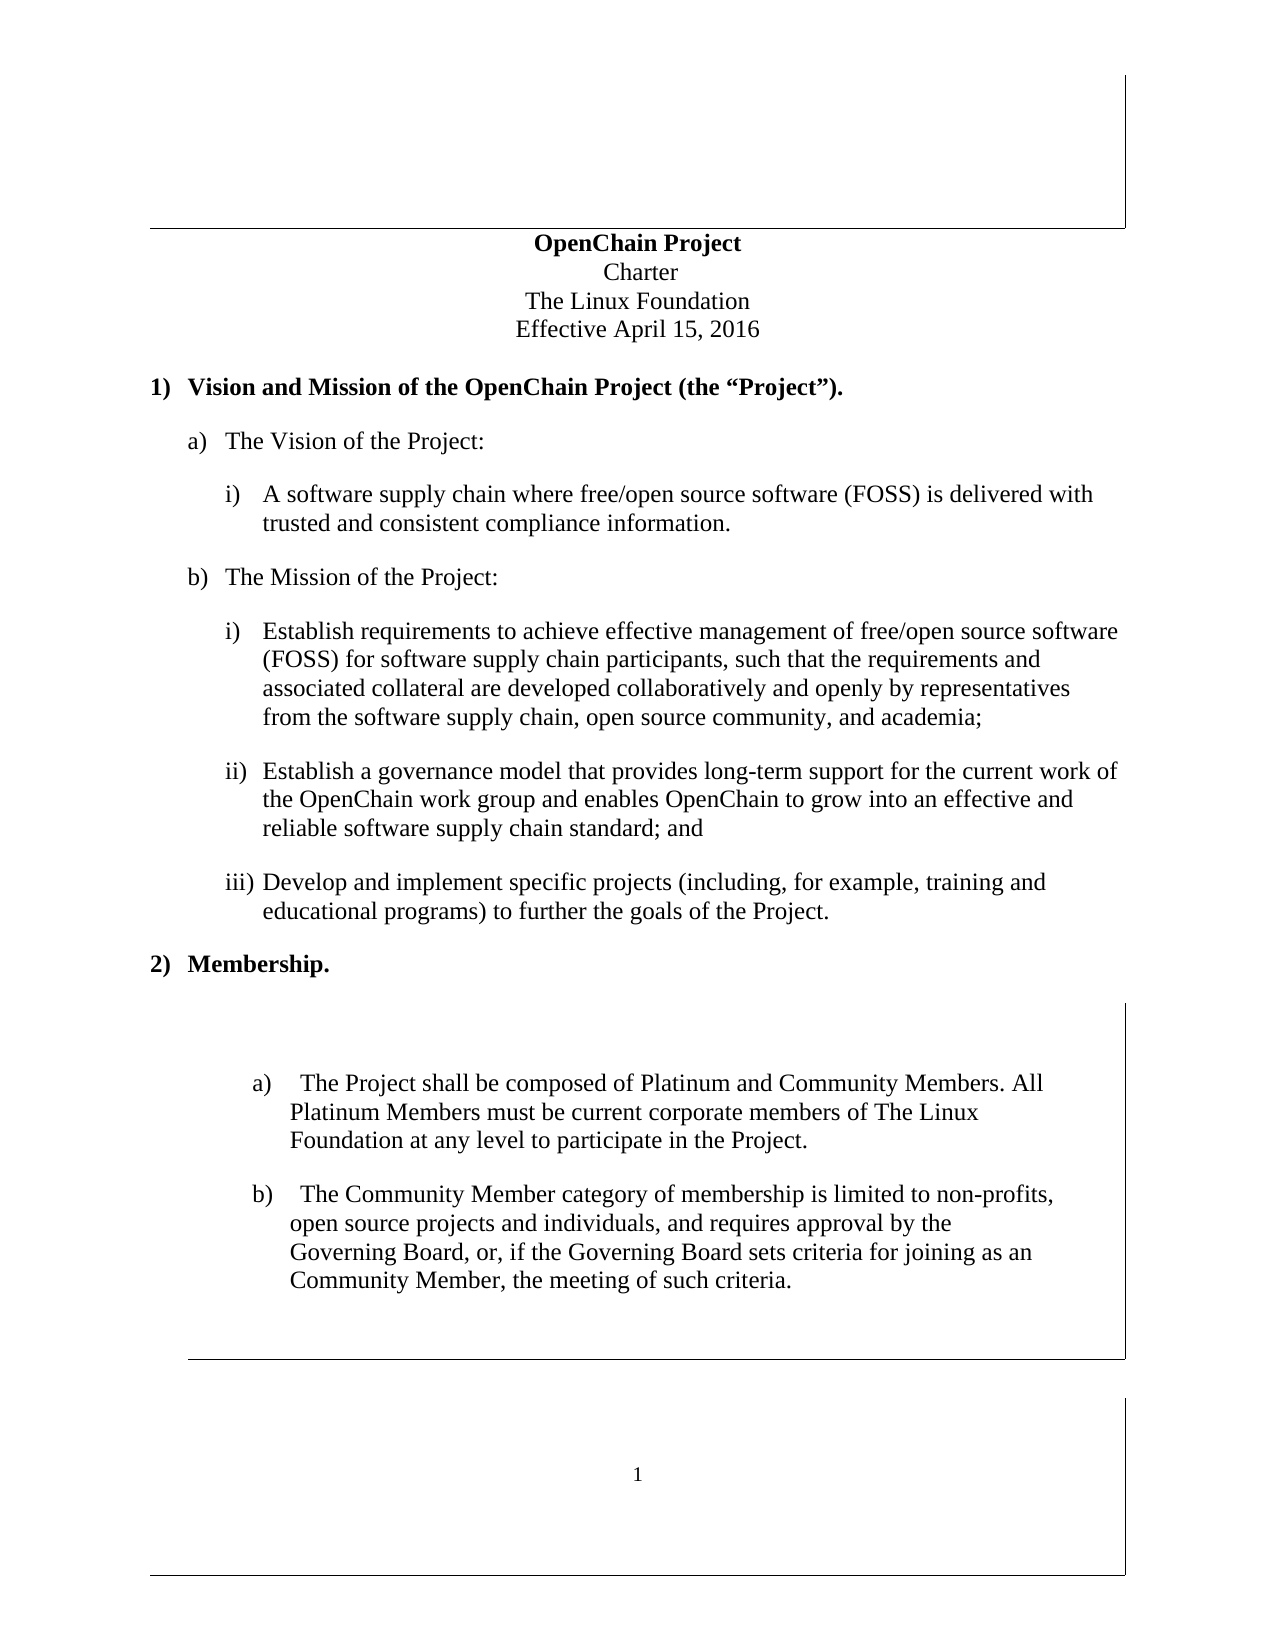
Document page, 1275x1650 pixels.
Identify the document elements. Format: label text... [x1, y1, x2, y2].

text The Linux Foundation [150, 286, 1125, 314]
list The Vision of the Project: [187, 426, 1125, 454]
text Effective April 15, 2016 [150, 314, 1125, 343]
subtitle Vision and Mission of the OpenChain Project (the “Project”). [150, 372, 1125, 401]
list Membership. [150, 949, 1125, 978]
list The Mission of the Project: [187, 562, 1125, 591]
list Develop and implement specific projects (including, for example, training and educational programs) to further the goals of the Project. [225, 867, 1125, 924]
text Charter [150, 257, 1125, 286]
list A software supply chain where free/open source software (FOSS) is delivered with trusted and consistent compliance information. [225, 479, 1125, 537]
list The Community Member category of membership is limited to non-profits, open source projects and individuals, and requires approval by the Governing Board, or, if the Governing Board sets criteria for joining as an Community Member, the meeting of such criteria. [187, 1114, 1125, 1359]
list Establish a governance model that provides long-term support for the current work of the OpenChain work group and enables OpenChain to grow into an effective and reliable software supply chain standard; and [225, 756, 1125, 842]
list Establish requirements to achieve effective management of free/open source software (FOSS) for software supply chain participants, such that the requirements and associated collateral are developed collaboratively and openly by representatives from the software supply chain, open source community, and academia; [225, 616, 1125, 731]
text OpenChain Project [150, 228, 1125, 257]
list The Project shall be composed of Platinum and Community Members. All Platinum Members must be current corporate members of The Linux Foundation at any level to participate in the Project. [187, 1003, 1125, 1114]
